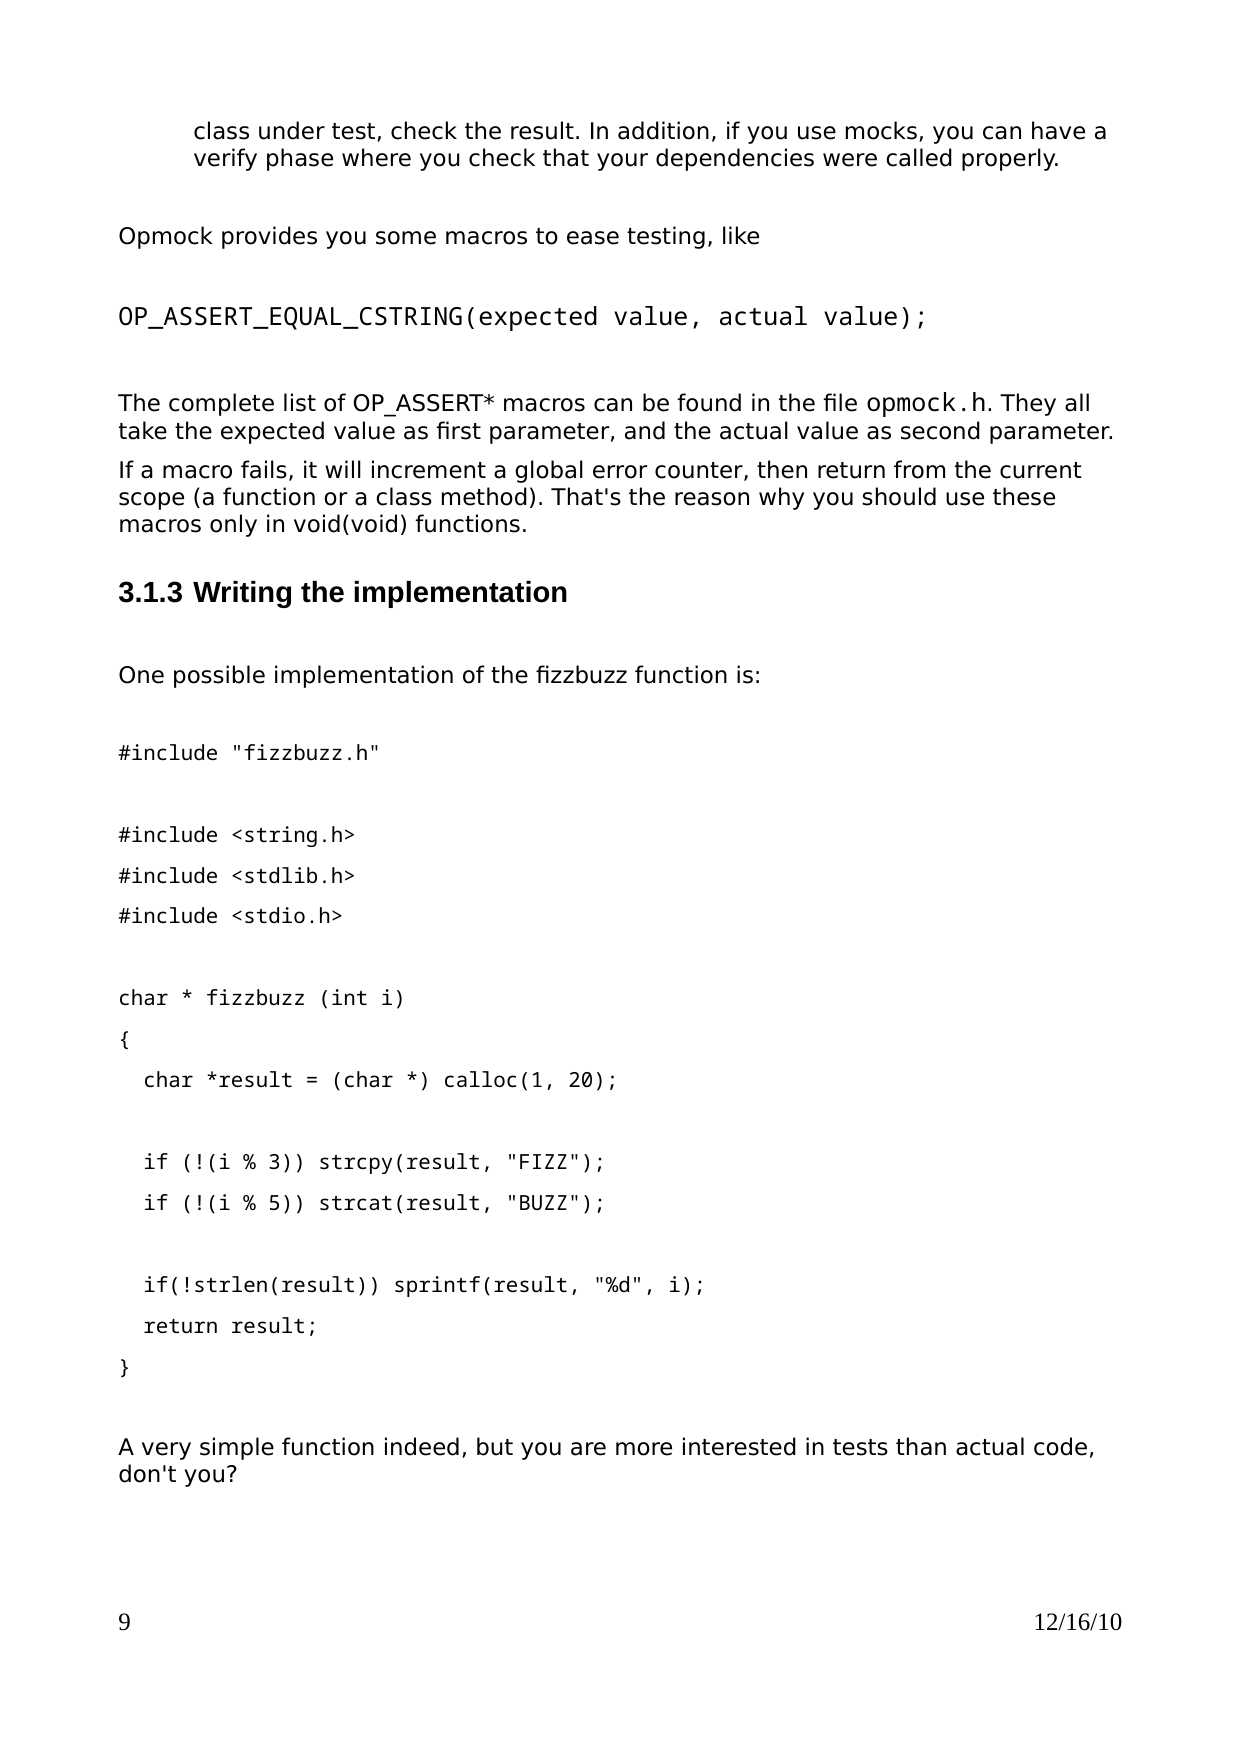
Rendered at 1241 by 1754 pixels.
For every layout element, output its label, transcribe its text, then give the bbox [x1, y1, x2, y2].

text return result; [118, 1311, 1122, 1339]
text if (!(i % 5)) strcat(result, "BUZZ"); [118, 1188, 1122, 1217]
text char * fizzbuzz (int i) [118, 983, 1122, 1012]
text OP_ASSERT_EQUAL_CSTRING(expected value, actual value); [118, 298, 1122, 332]
subtitle Writing the implementation [118, 575, 1122, 608]
list class under test, check the result. In addition, if you use mocks, you can have a verify phase where you check that your dependencies were called properly. [156, 118, 1122, 171]
text #include "fizzbuzz.h" [118, 738, 1122, 766]
text if(!strlen(result)) sprintf(result, "%d", i); [118, 1270, 1122, 1298]
text #include <string.h> [118, 820, 1122, 848]
text If a macro fails, it will increment a global error counter, then return from the current scope (a function or a class method). That's the reason why you should use these macros only in void(void) functions. [118, 457, 1122, 537]
text A very simple function indeed, but you are more interested in tests than actual code, don't you? [118, 1434, 1122, 1488]
text #include <stdlib.h> [118, 861, 1122, 889]
text if (!(i % 3)) strcpy(result, "FIZZ"); [118, 1147, 1122, 1176]
text The complete list of OP_ASSERT* macros can be found in the file opmock.h. They all take the expected value as first parameter, and the actual value as second parameter. [118, 384, 1122, 445]
text Opmock provides you some macros to ease testing, like [118, 223, 1122, 250]
text } [118, 1352, 1122, 1380]
text #include <stdio.h> [118, 902, 1122, 930]
text One possible implementation of the fizzbuzz function is: [118, 663, 1122, 689]
text { [118, 1024, 1122, 1053]
text char *result = (char *) calloc(1, 20); [118, 1065, 1122, 1094]
